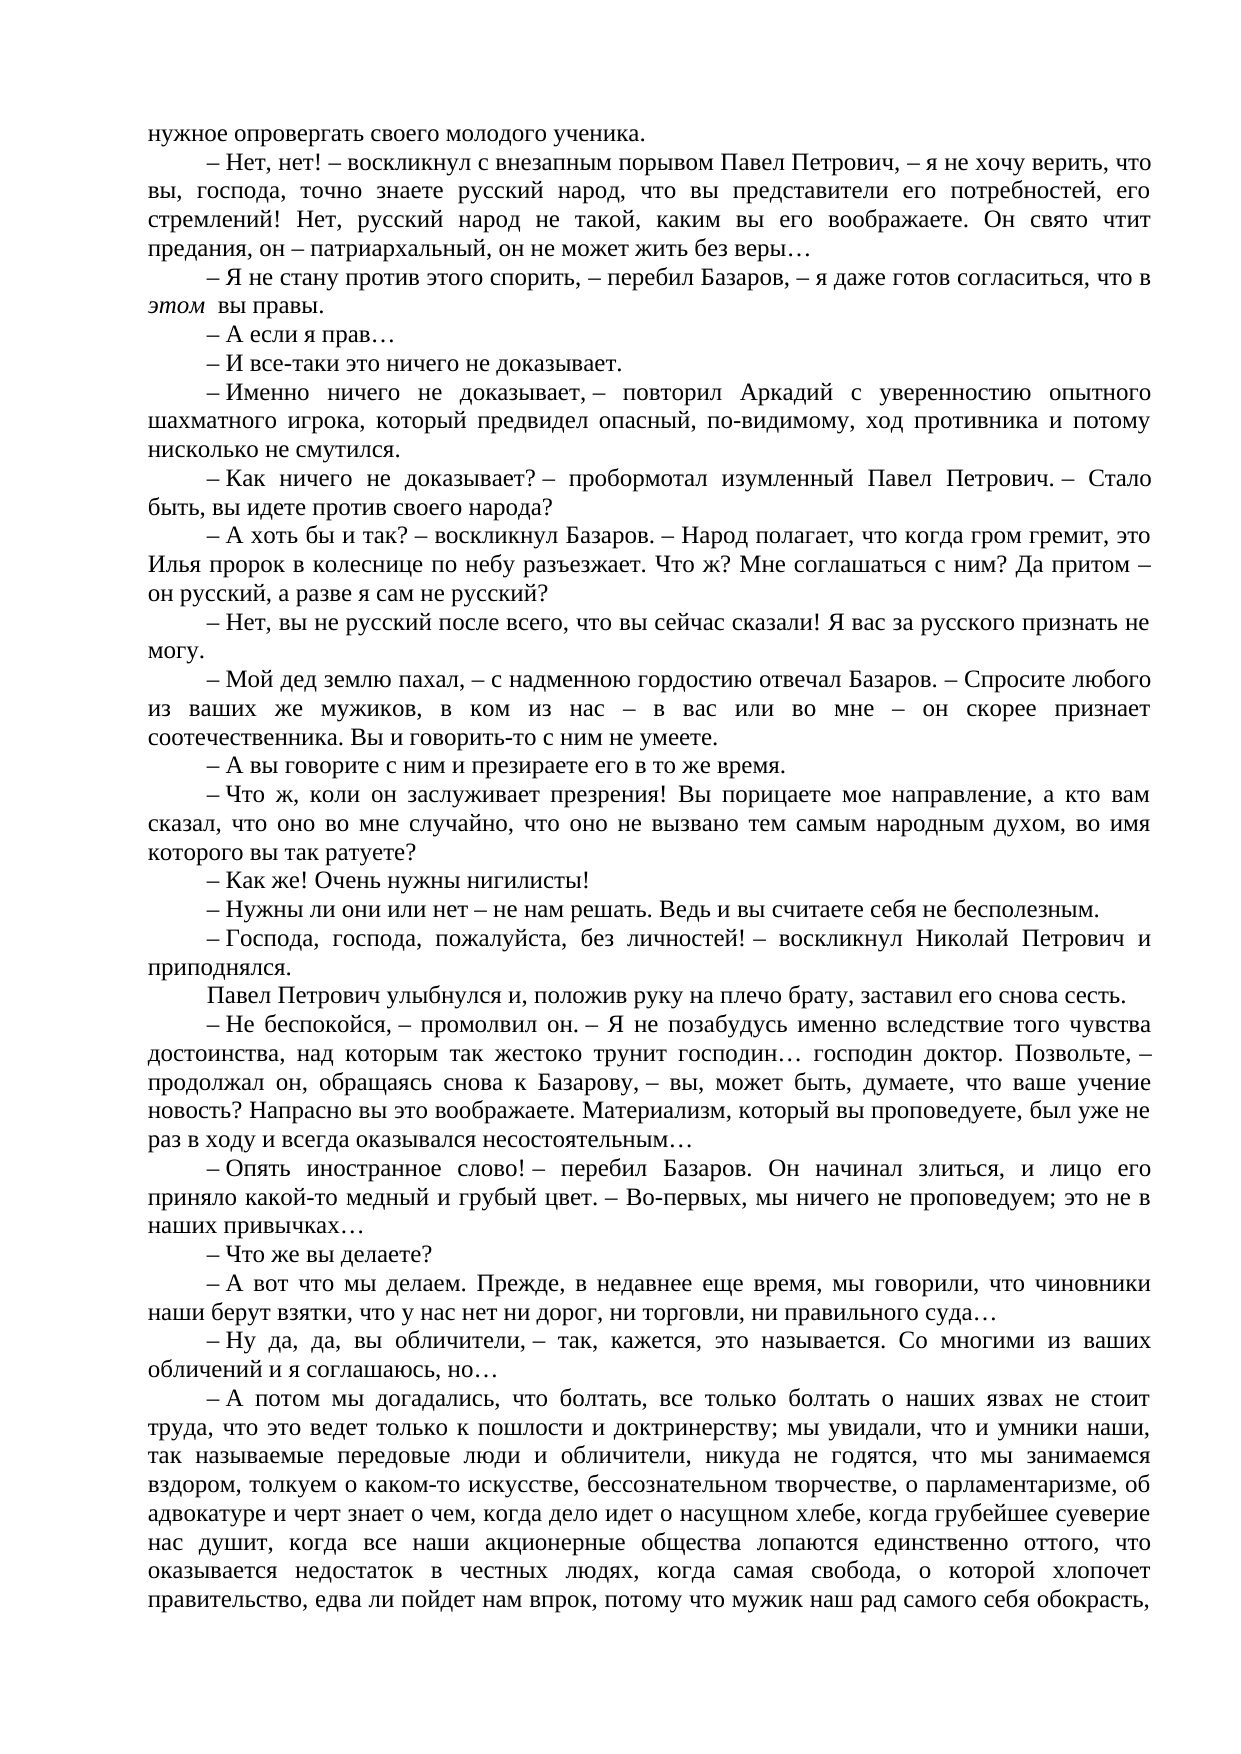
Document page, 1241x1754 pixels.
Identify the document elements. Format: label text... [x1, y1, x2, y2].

text – А вот что мы делаем. Прежде, в недавнее еще время, мы говорили, что чиновники наши берут взятки, что у нас нет ни дорог, ни торговли, ни правильного суда… [148, 1268, 1152, 1326]
text – Как ничего не доказывает? – пробормотал изумленный Павел Петрович. – Стало быть, вы идете против своего народа? [148, 463, 1152, 521]
text Павел Петрович улыбнулся и, положив руку на плечо брату, заставил его снова сесть. [148, 981, 1152, 1009]
text – Опять иностранное слово! – перебил Базаров. Он начинал злиться, и лицо его приняло какой-то медный и грубый цвет. – Во-первых, мы ничего не проповедуем; это не в наших привычках… [148, 1153, 1152, 1239]
text – Я не стану против этого спорить, – перебил Базаров, – я даже готов согласиться, что в этом вы правы. [148, 262, 1152, 319]
text – Господа, господа, пожалуйста, без личностей! – воскликнул Николай Петрович и приподнялся. [148, 923, 1152, 981]
text – Как же! Очень нужны нигилисты! [148, 866, 1152, 894]
text – Именно ничего не доказывает, – повторил Аркадий с уверенностию опытного шахматного игрока, который предвидел опасный, по-видимому, ход противника и потому нисколько не смутился. [148, 377, 1152, 463]
text – Не беспокойся, – промолвил он. – Я не позабудусь именно вследствие того чувства достоинства, над которым так жестоко трунит господин… господин доктор. Позвольте, – продолжал он, обращаясь снова к Базарову, – вы, может быть, думаете, что ваше учение новость? Напрасно вы это воображаете. Материализм, который вы проповедуете, был уже не раз в ходу и всегда оказывался несостоятельным… [148, 1009, 1152, 1153]
text – А вы говорите с ним и презираете его в то же время. [148, 751, 1152, 779]
text – Нет, нет! – воскликнул с внезапным порывом Павел Петрович, – я не хочу верить, что вы, господа, точно знаете русский народ, что вы представители его потребностей, его стремлений! Нет, русский народ не такой, каким вы его воображаете. Он свято чтит предания, он – патриархальный, он не может жить без веры… [148, 147, 1152, 262]
text – Что ж, коли он заслуживает презрения! Вы порицаете мое направление, а кто вам сказал, что оно во мне случайно, что оно не вызвано тем самым народным духом, во имя которого вы так ратуете? [148, 779, 1152, 866]
text – Ну да, да, вы обличители, – так, кажется, это называется. Со многими из ваших обличений и я соглашаюсь, но… [148, 1326, 1152, 1383]
text – А если я прав… [148, 319, 1152, 348]
text – Нужны ли они или нет – не нам решать. Ведь и вы считаете себя не бесполезным. [148, 894, 1152, 923]
text – Что же вы делаете? [148, 1239, 1152, 1268]
text – Мой дед землю пахал, – с надменною гордостию отвечал Базаров. – Спросите любого из ваших же мужиков, в ком из нас – в вас или во мне – он скорее признает соотечественника. Вы и говорить-то с ним не умеете. [148, 664, 1152, 751]
text – Нет, вы не русский после всего, что вы сейчас сказали! Я вас за русского признать не могу. [148, 607, 1152, 664]
text – А потом мы догадались, что болтать, все только болтать о наших язвах не стоит труда, что это ведет только к пошлости и доктринерству; мы увидали, что и умники наши, так называемые передовые люди и обличители, никуда не годятся, что мы занимаемся вздором, толкуем о каком-то искусстве, бессознательном творчестве, о парламентаризме, об адвокатуре и черт знает о чем, когда дело идет о насущном хлебе, когда грубейшее суеверие нас душит, когда все наши акционерные общества лопаются единственно оттого, что оказывается недостаток в честных людях, когда самая свобода, о которой хлопочет правительство, едва ли пойдет нам впрок, потому что мужик наш рад самого себя обокрасть, [148, 1383, 1152, 1613]
text – И все-таки это ничего не доказывает. [148, 348, 1152, 377]
text нужное опровергать своего молодого ученика. [148, 118, 1152, 147]
text – А хоть бы и так? – воскликнул Базаров. – Народ полагает, что когда гром гремит, это Илья пророк в колеснице по небу разъезжает. Что ж? Мне соглашаться с ним? Да притом – он русский, а разве я сам не русский? [148, 521, 1152, 607]
